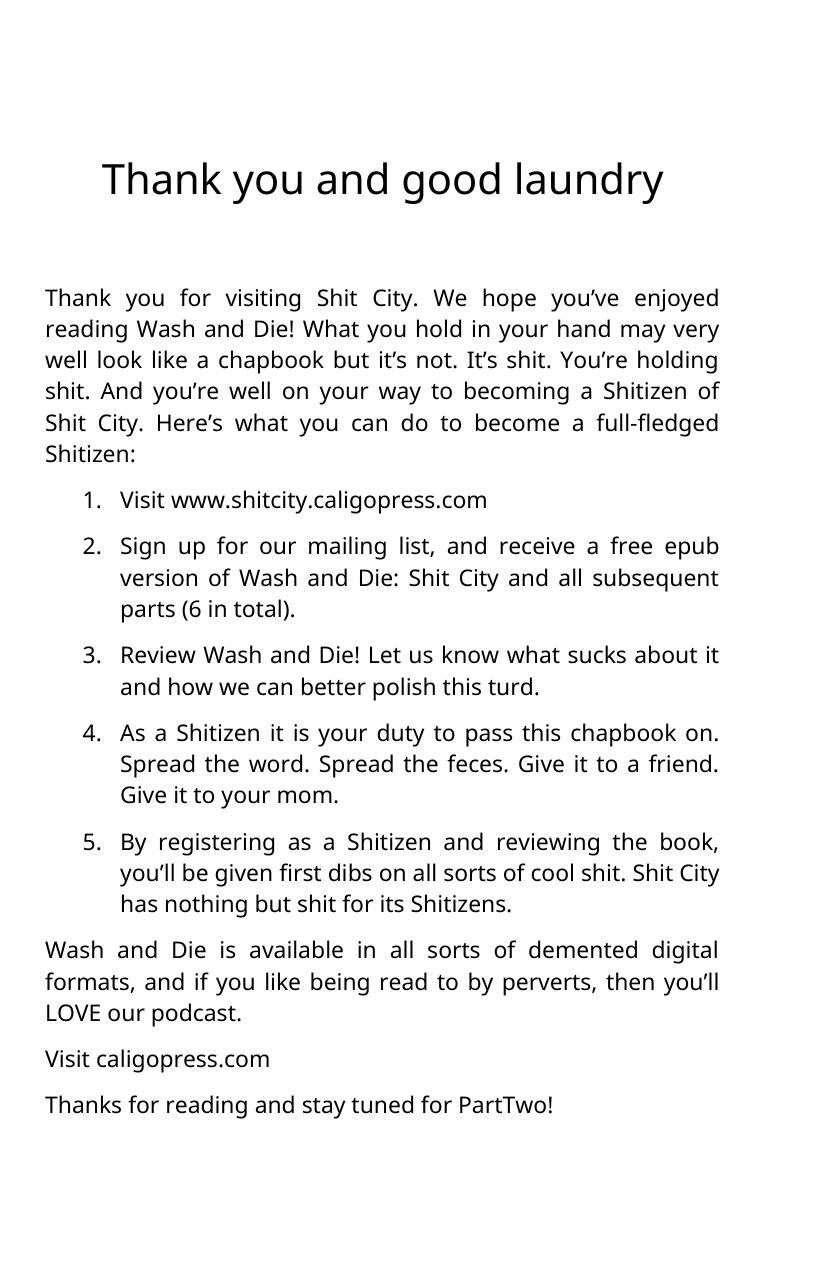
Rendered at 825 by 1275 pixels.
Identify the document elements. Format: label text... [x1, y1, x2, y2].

list Sign up for our mailing list, and receive a free epub version of Wash and Die: Shit City and all subsequent parts (6 in total). [82, 531, 720, 624]
list As a Shitizen it is your duty to pass this chapbook on. Spread the word. Spread the feces. Give it to a friend. Give it to your mom. [82, 717, 720, 811]
text Thank you for visiting Shit City. We hope you’ve enjoyed reading Wash and Die! What you hold in your hand may very well look like a chapbook but it’s not. It’s shit. You’re holding shit. And you’re well on your way to becoming a Shitizen of Shit City. Here’s what you can do to become a full-fledged Shitizen: [45, 282, 720, 469]
text Visit caligopress.com [45, 1043, 720, 1074]
list Visit www.shitcity.caligopress.com [82, 484, 720, 516]
text Thanks for reading and stay tuned for PartTwo! [45, 1089, 720, 1121]
list Review Wash and Die! Let us know what sucks about it and how we can better polish this turd. [82, 639, 720, 702]
subtitle Thank you and good laundry [45, 150, 720, 207]
list By registering as a Shitizen and reviewing the book, you’ll be given first dibs on all sorts of cool shit. Shit City has nothing but shit for its Shitizens. [82, 826, 720, 919]
text Wash and Die is available in all sorts of demented digital formats, and if you like being read to by perverts, then you’ll LOVE our podcast. [45, 934, 720, 1028]
